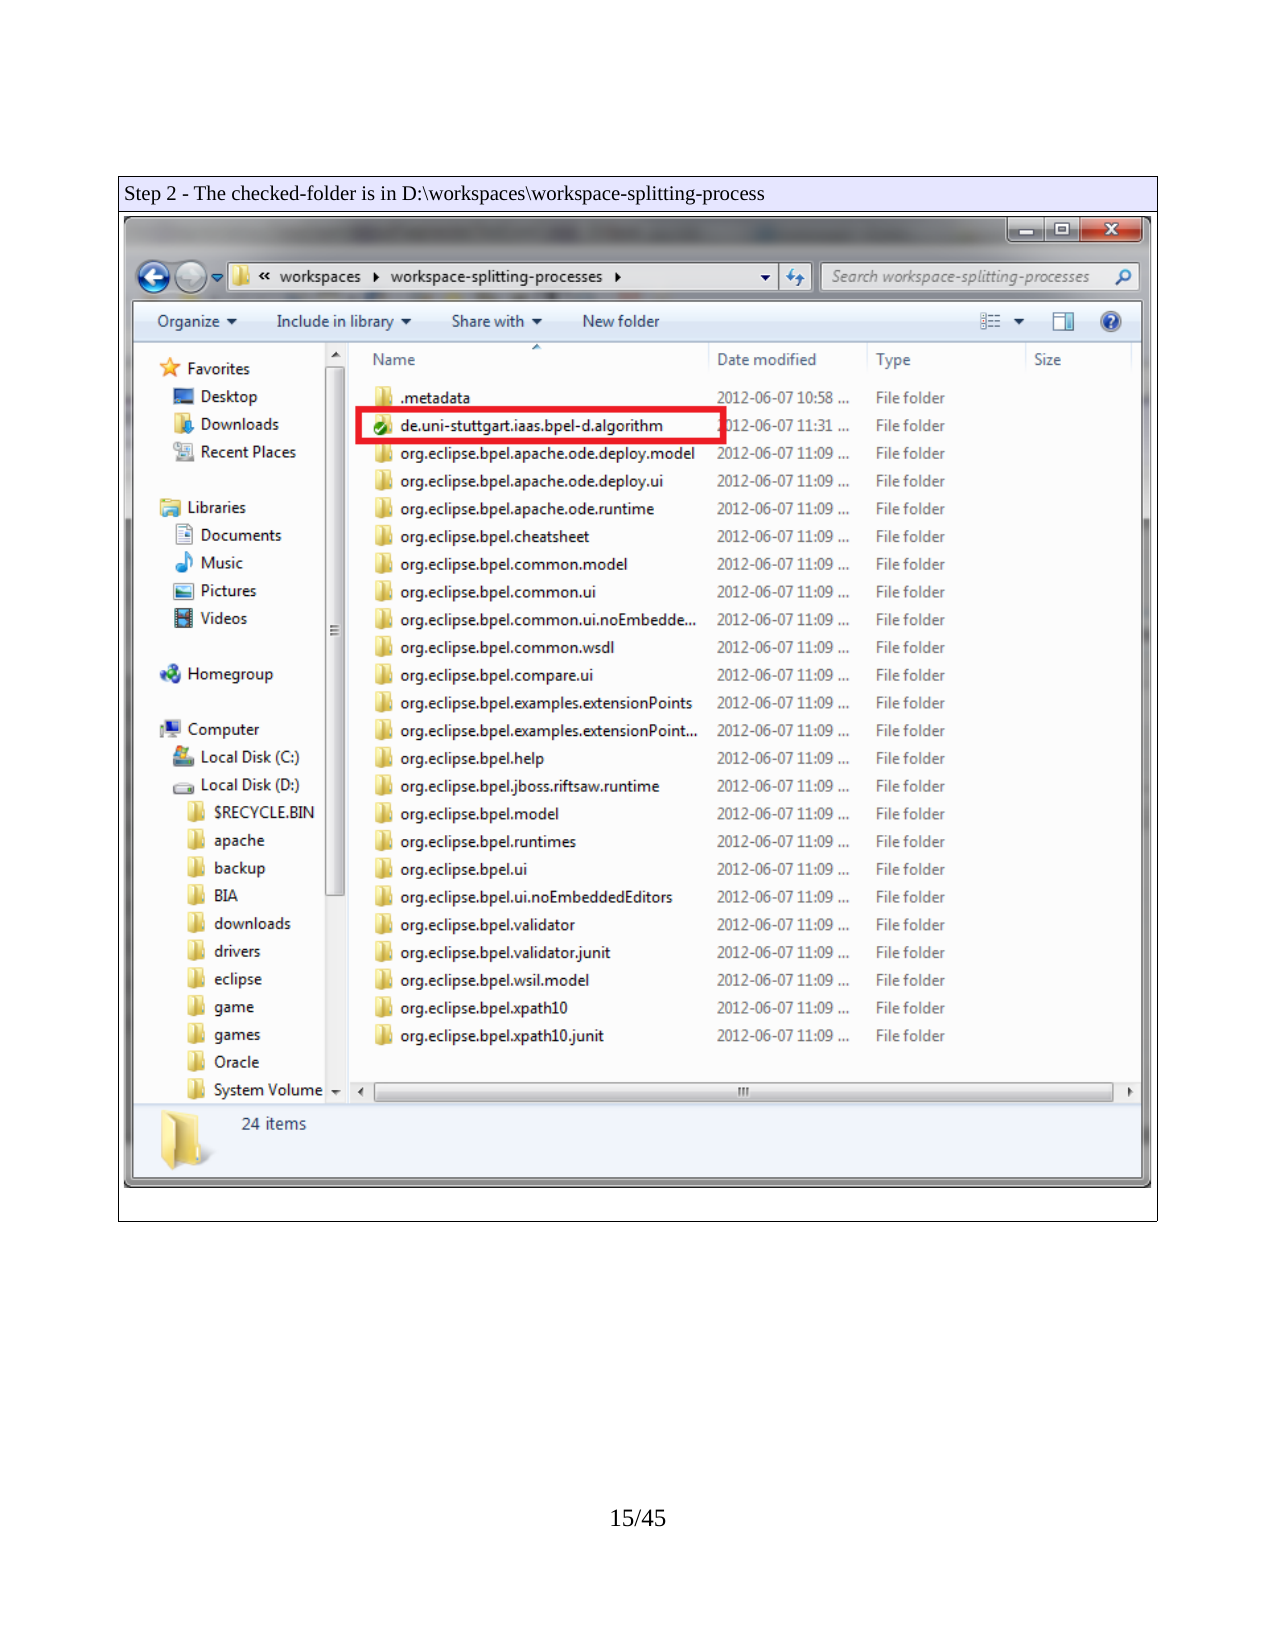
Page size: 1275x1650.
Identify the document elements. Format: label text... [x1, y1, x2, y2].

table_cell [119, 212, 1157, 1187]
table_header Step 2 - The checked-folder is in D:\workspaces\workspace-splitting-process [119, 177, 1157, 211]
picture [123, 216, 1152, 1188]
table_cell [119, 1188, 1157, 1221]
